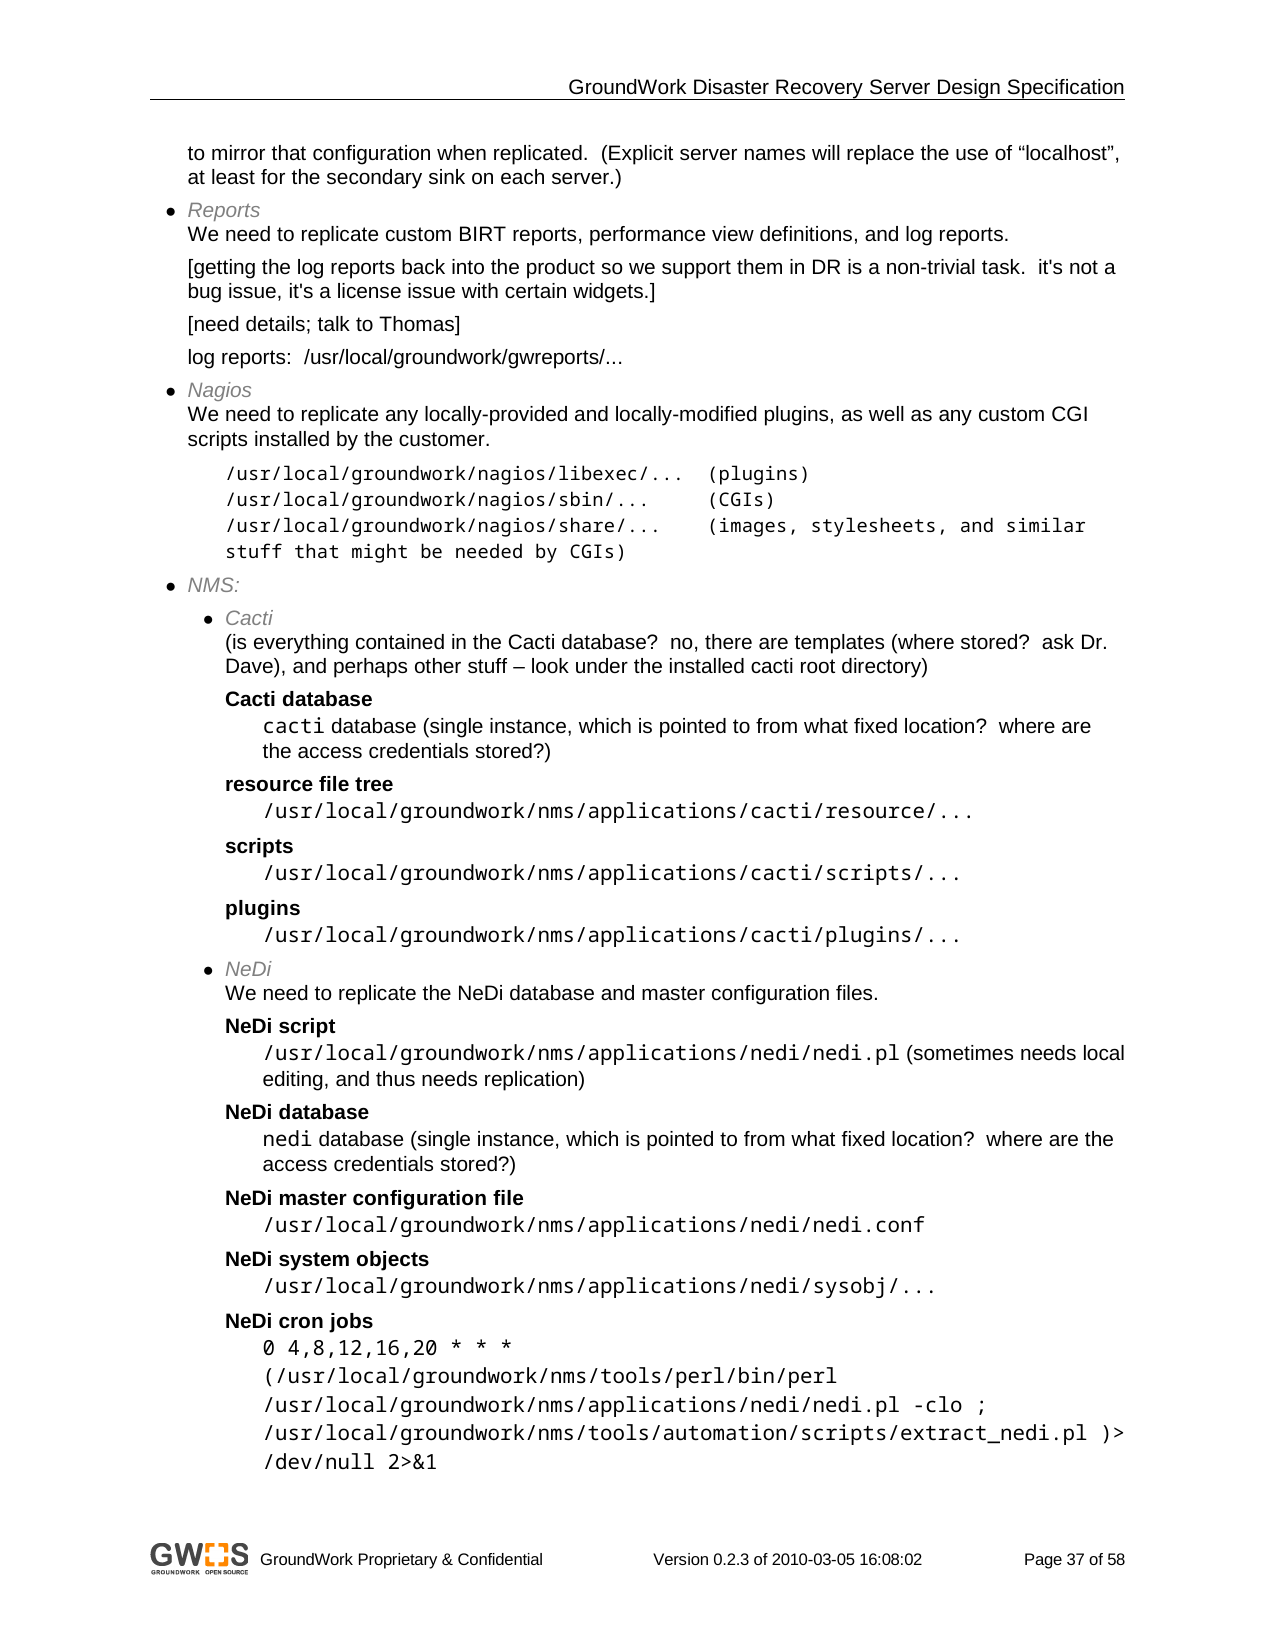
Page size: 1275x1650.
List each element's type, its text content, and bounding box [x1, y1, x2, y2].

text [need details; talk to Thomas] [187, 312, 1125, 336]
text /usr/local/groundwork/nms/applications/nedi/nedi.pl (sometimes needs local editing, and thus needs replication) [262, 1038, 1125, 1091]
text /usr/local/groundwork/nms/applications/cacti/plugins/... [262, 919, 1125, 948]
text to mirror that configuration when replicated. (Explicit server names will replace the use of “localhost”, at least for the secondary sink on each server.) [187, 141, 1125, 189]
text nedi database (single instance, which is pointed to from what fixed location? where are the access credentials stored?) [262, 1124, 1125, 1176]
picture [150, 1543, 248, 1575]
text log reports: /usr/local/groundwork/gwreports/... [187, 345, 1125, 369]
list Reports [165, 198, 1125, 222]
subtitle scripts [225, 834, 1125, 858]
text 0 4,8,12,16,20 * * * (/usr/local/groundwork/nms/tools/perl/bin/perl /usr/local/groundwork/nms/applications/nedi/nedi.pl -clo ; /usr/local/groundwork/nms/tools/automation/scripts/extract_nedi.pl )> /dev/null 2>&1 [262, 1333, 1125, 1475]
subtitle NeDi database [225, 1100, 1125, 1124]
text cacti database (single instance, which is pointed to from what fixed location? where are the access credentials stored?) [262, 711, 1125, 763]
text (is everything contained in the Cacti database? no, there are templates (where stored? ask Dr. Dave), and perhaps other stuff – look under the installed cacti root directory) [225, 630, 1125, 678]
subtitle NeDi cron jobs [225, 1308, 1125, 1333]
subtitle resource file tree [225, 772, 1125, 796]
text /usr/local/groundwork/nagios/share/... (images, stylesheets, and similar stuff that might be needed by CGIs) [225, 512, 1125, 564]
text /usr/local/groundwork/nms/applications/nedi/sysobj/... [262, 1271, 1125, 1299]
text /usr/local/groundwork/nagios/libexec/... (plugins) [225, 459, 1125, 486]
subtitle NeDi script [225, 1014, 1125, 1038]
text /usr/local/groundwork/nms/applications/nedi/nedi.conf [262, 1209, 1125, 1238]
subtitle NeDi master configuration file [225, 1185, 1125, 1209]
text We need to replicate the NeDi database and master configuration files. [225, 981, 1125, 1005]
text /usr/local/groundwork/nms/applications/cacti/scripts/... [262, 858, 1125, 887]
text /usr/local/groundwork/nms/applications/cacti/resource/... [262, 796, 1125, 825]
list NMS: [165, 573, 1125, 597]
text /usr/local/groundwork/nagios/sbin/... (CGIs) [225, 486, 1125, 512]
subtitle plugins [225, 896, 1125, 919]
text We need to replicate any locally-provided and locally-modified plugins, as well as any custom CGI scripts installed by the customer. [187, 402, 1125, 451]
text [getting the log reports back into the product so we support them in DR is a non-trivial task. it's not a bug issue, it's a license issue with certain widgets.] [187, 255, 1125, 303]
subtitle Cacti database [225, 687, 1125, 711]
subtitle NeDi system objects [225, 1247, 1125, 1271]
list NeDi [202, 957, 1125, 981]
text We need to replicate custom BIRT reports, performance view definitions, and log reports. [187, 222, 1125, 246]
list Cacti [202, 606, 1125, 630]
list Nagios [165, 378, 1125, 402]
